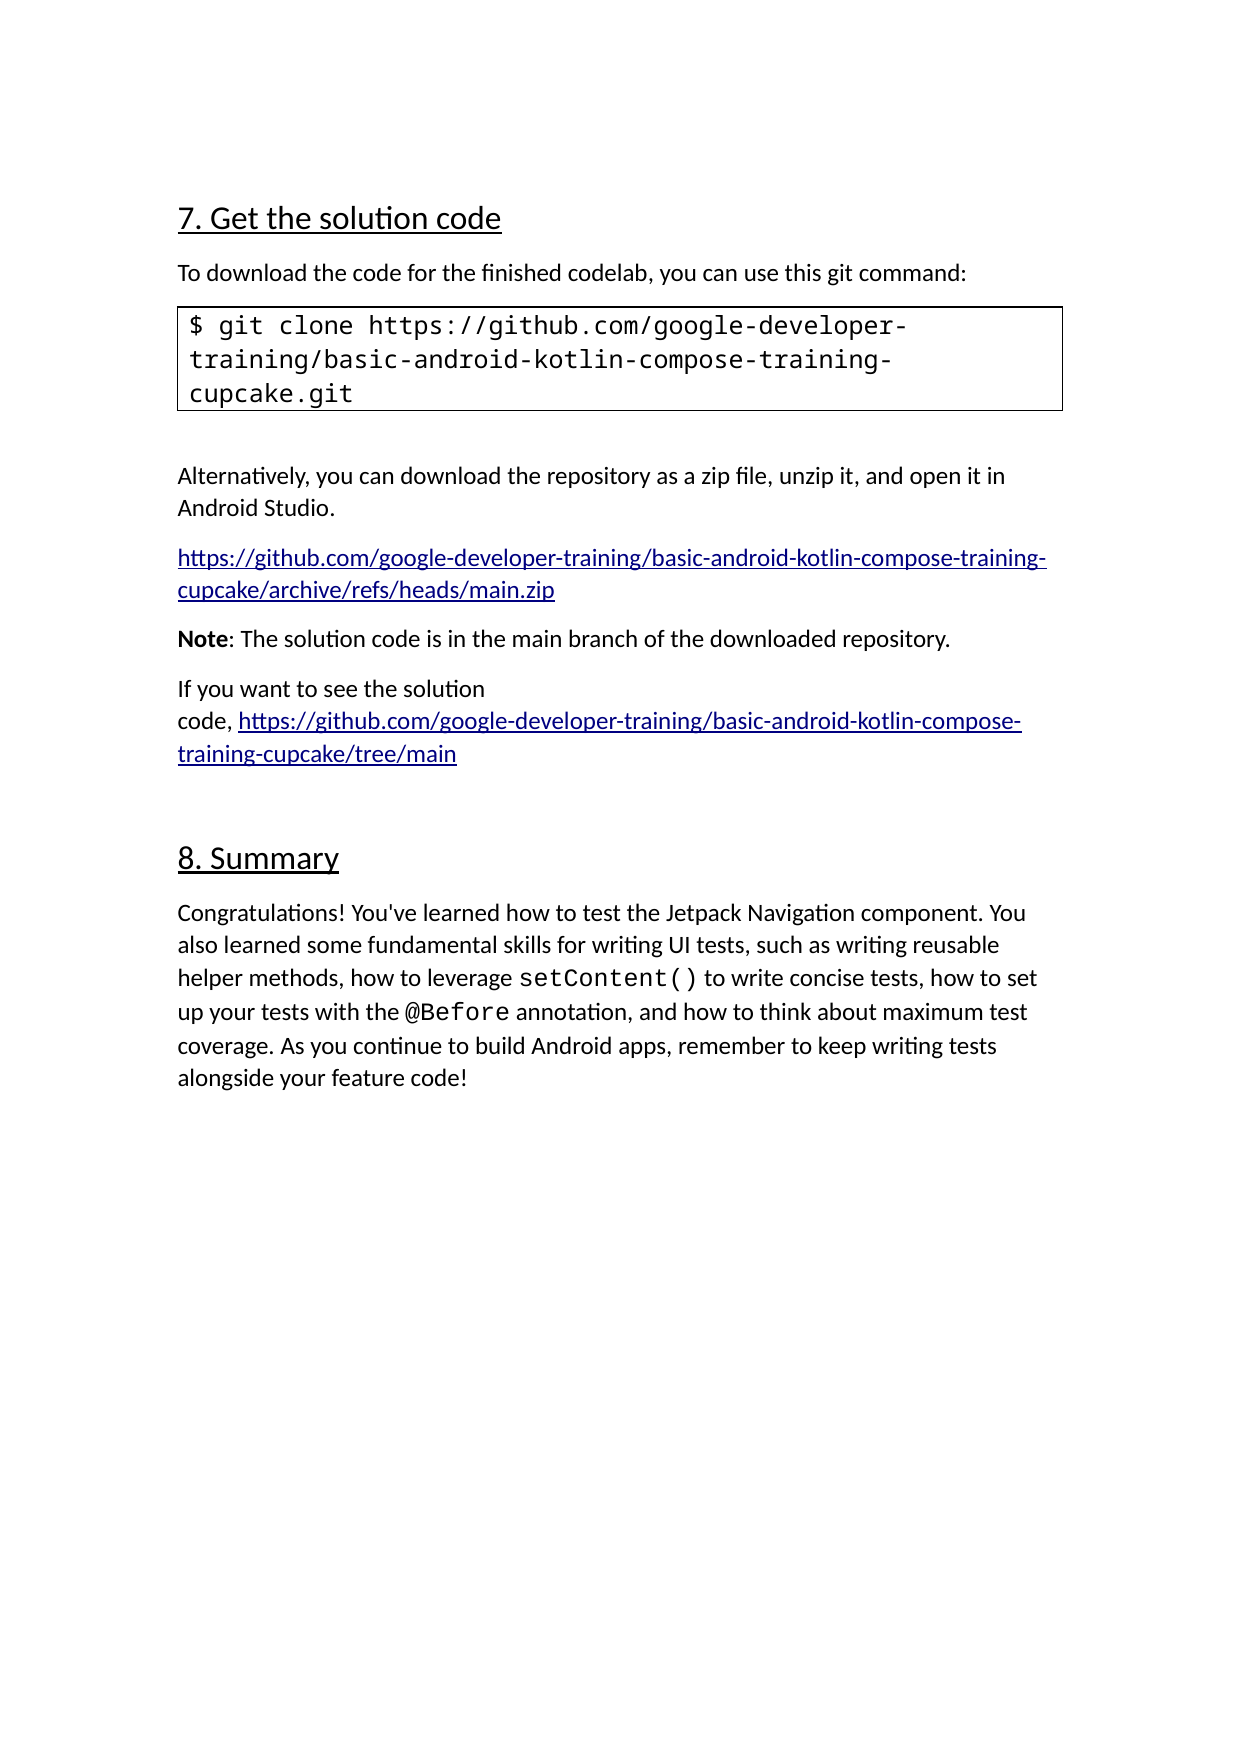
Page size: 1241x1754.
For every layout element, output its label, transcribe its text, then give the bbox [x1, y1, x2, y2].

text To download the code for the finished codelab, you can use this git command: [177, 257, 1063, 288]
text 7. Get the solution code [177, 197, 1063, 238]
text https://github.com/google-developer-training/basic-android-kotlin-compose-training-cupcake/archive/refs/heads/main.zip [177, 542, 1063, 605]
text Note: The solution code is in the main branch of the downloaded repository. [177, 624, 1063, 654]
table_header $ git clone https://github.com/google-developer-training/basic-android-kotlin-compose-training-cupcake.git [178, 308, 1062, 409]
text Congratulations! You've learned how to test the Jetpack Navigation component. You also learned some fundamental skills for writing UI tests, such as writing reusable helper methods, how to leverage setContent() to write concise tests, how to set up your tests with the @Before annotation, and how to think about maximum test coverage. As you continue to build Android apps, remember to keep writing tests alongside your feature code! [177, 897, 1063, 1093]
text 8. Summary [177, 837, 1063, 877]
text Alternatively, you can download the repository as a zip file, unzip it, and open it in Android Studio. [177, 460, 1063, 523]
text If you want to see the solution code, https://github.com/google-developer-training/basic-android-kotlin-compose-training-cupcake/tree/main [177, 673, 1063, 769]
